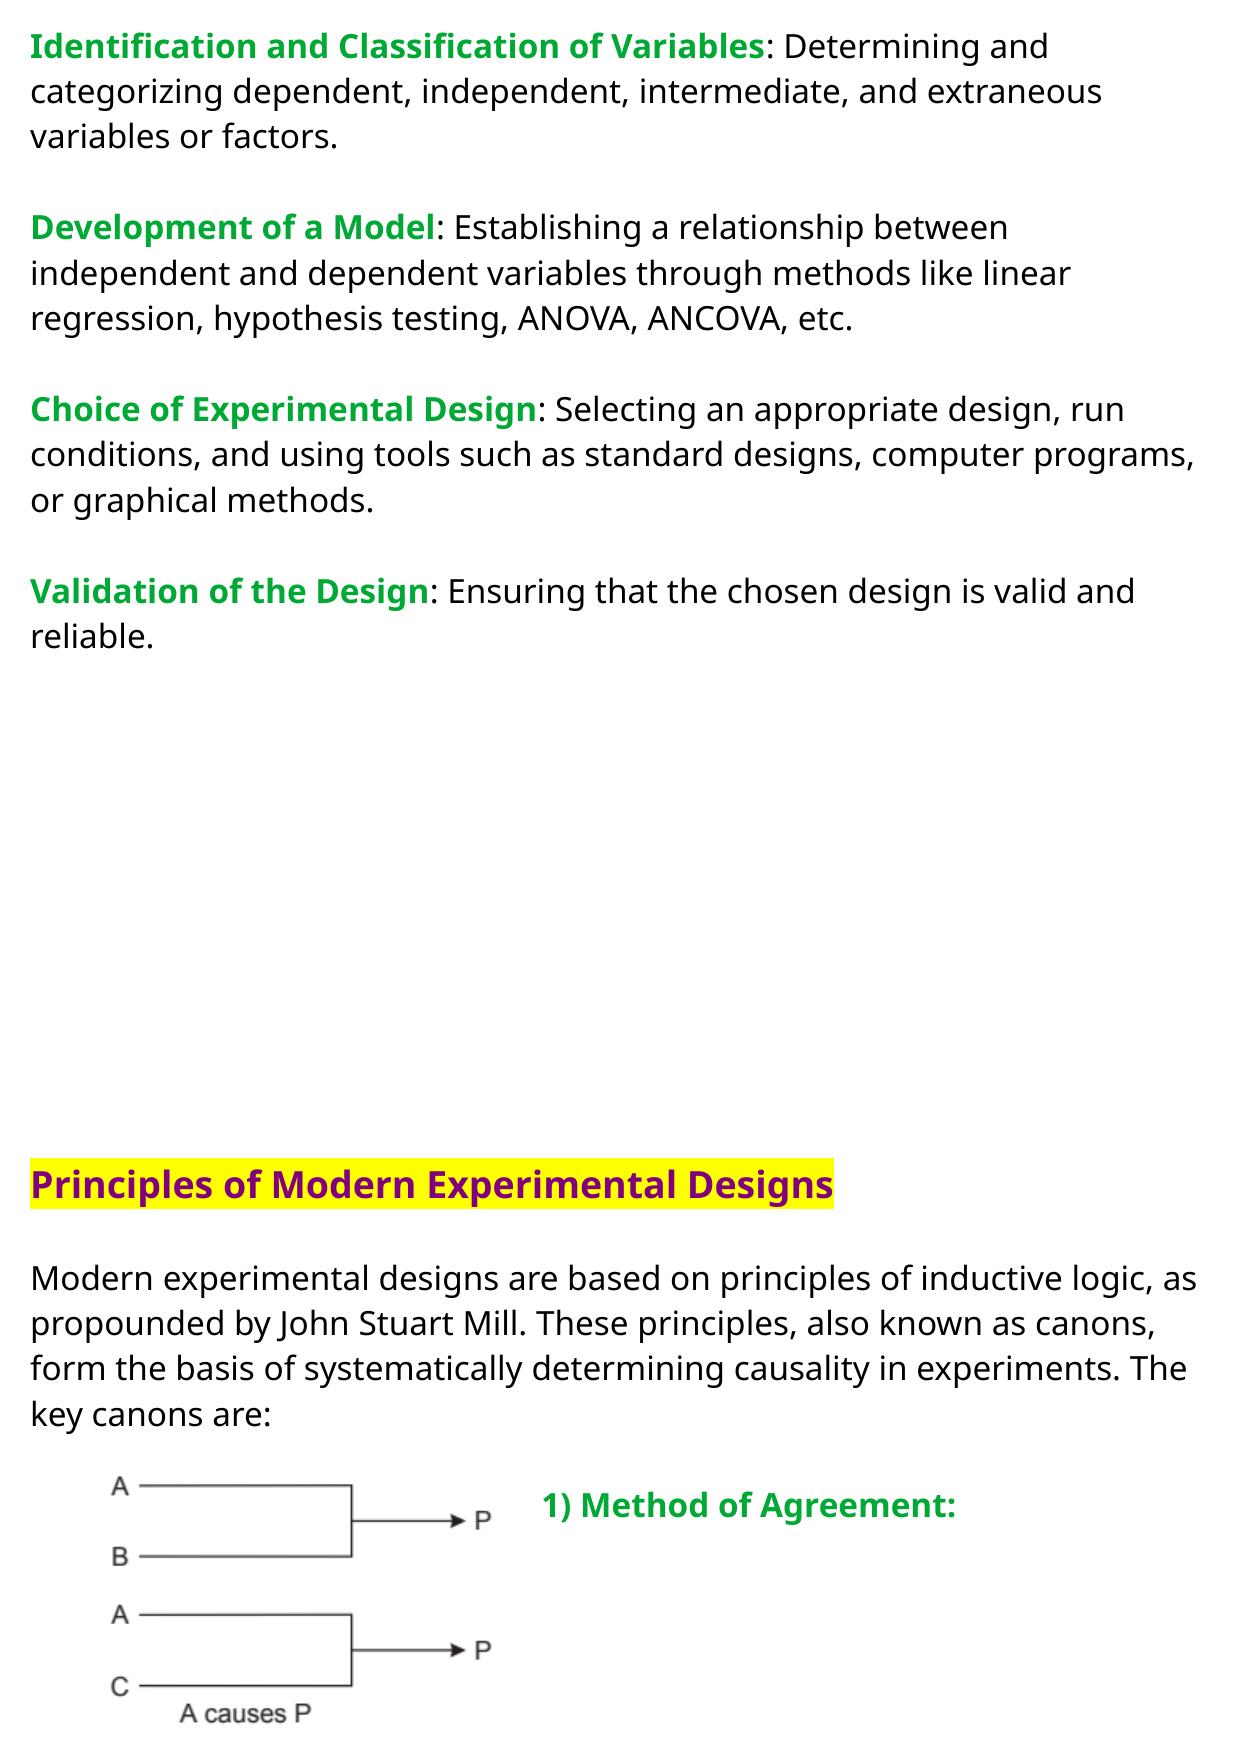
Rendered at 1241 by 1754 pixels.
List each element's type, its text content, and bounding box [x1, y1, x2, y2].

subtitle Modern experimental designs are based on principles of inductive logic, as propounded by John Stuart Mill. These principles, also known as canons, form the basis of systematically determining causality in experiments. The key canons are: [30, 1254, 1211, 1436]
subtitle Validation of the Design: Ensuring that the chosen design is valid and reliable. [30, 567, 1211, 704]
subtitle 1) Method of Agreement: [542, 1481, 1211, 1527]
subtitle Principles of Modern Experimental Designs [30, 1158, 1211, 1209]
subtitle Choice of Experimental Design: Selecting an appropriate design, run conditions, and using tools such as standard designs, computer programs, or graphical methods. [30, 386, 1211, 567]
subtitle Identification and Classification of Variables: Determining and categorizing dependent, independent, intermediate, and extraneous variables or factors. [30, 22, 1211, 204]
subtitle Development of a Model: Establishing a relationship between independent and dependent variables through methods like linear regression, hypothesis testing, ANOVA, ANCOVA, etc. [30, 204, 1211, 386]
picture [36, 1436, 542, 1754]
